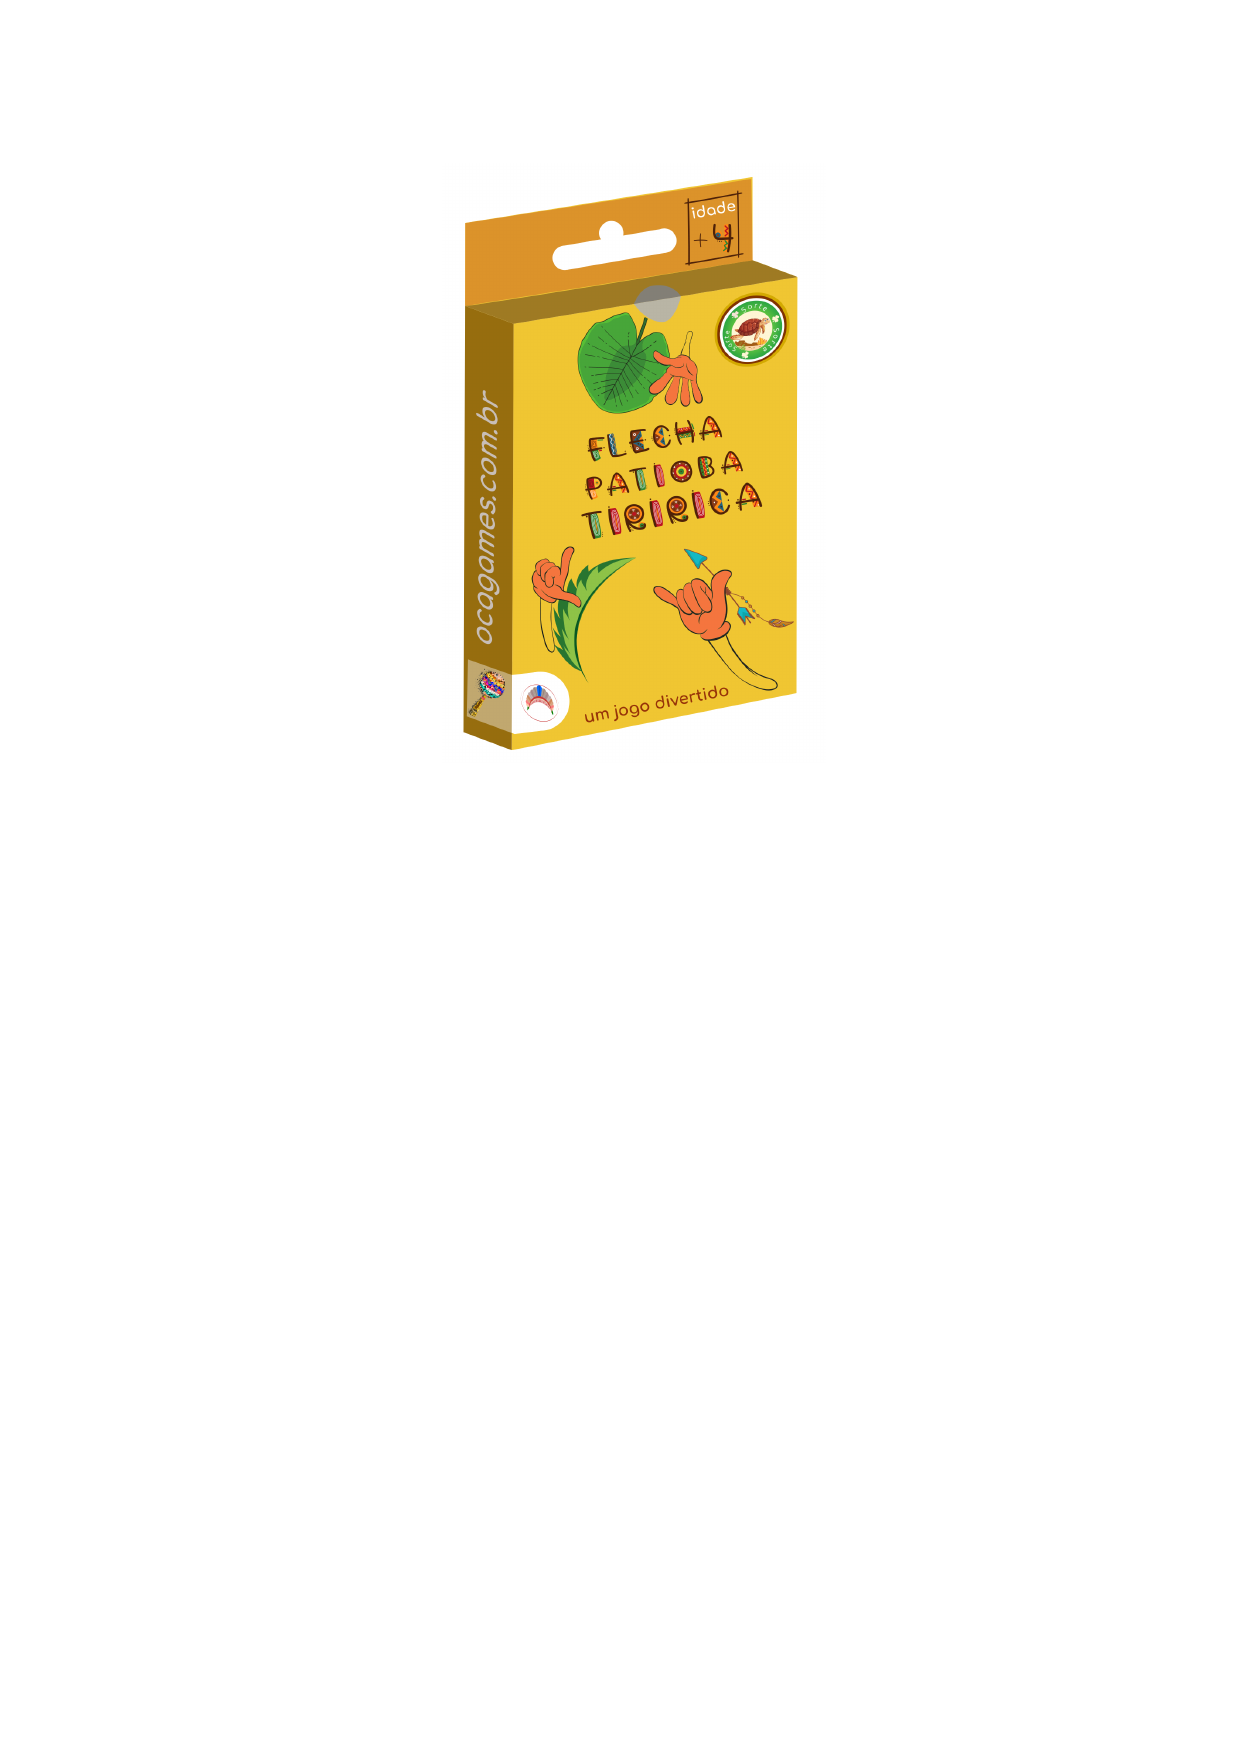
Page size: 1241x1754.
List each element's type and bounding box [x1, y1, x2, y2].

picture [442, 163, 827, 763]
